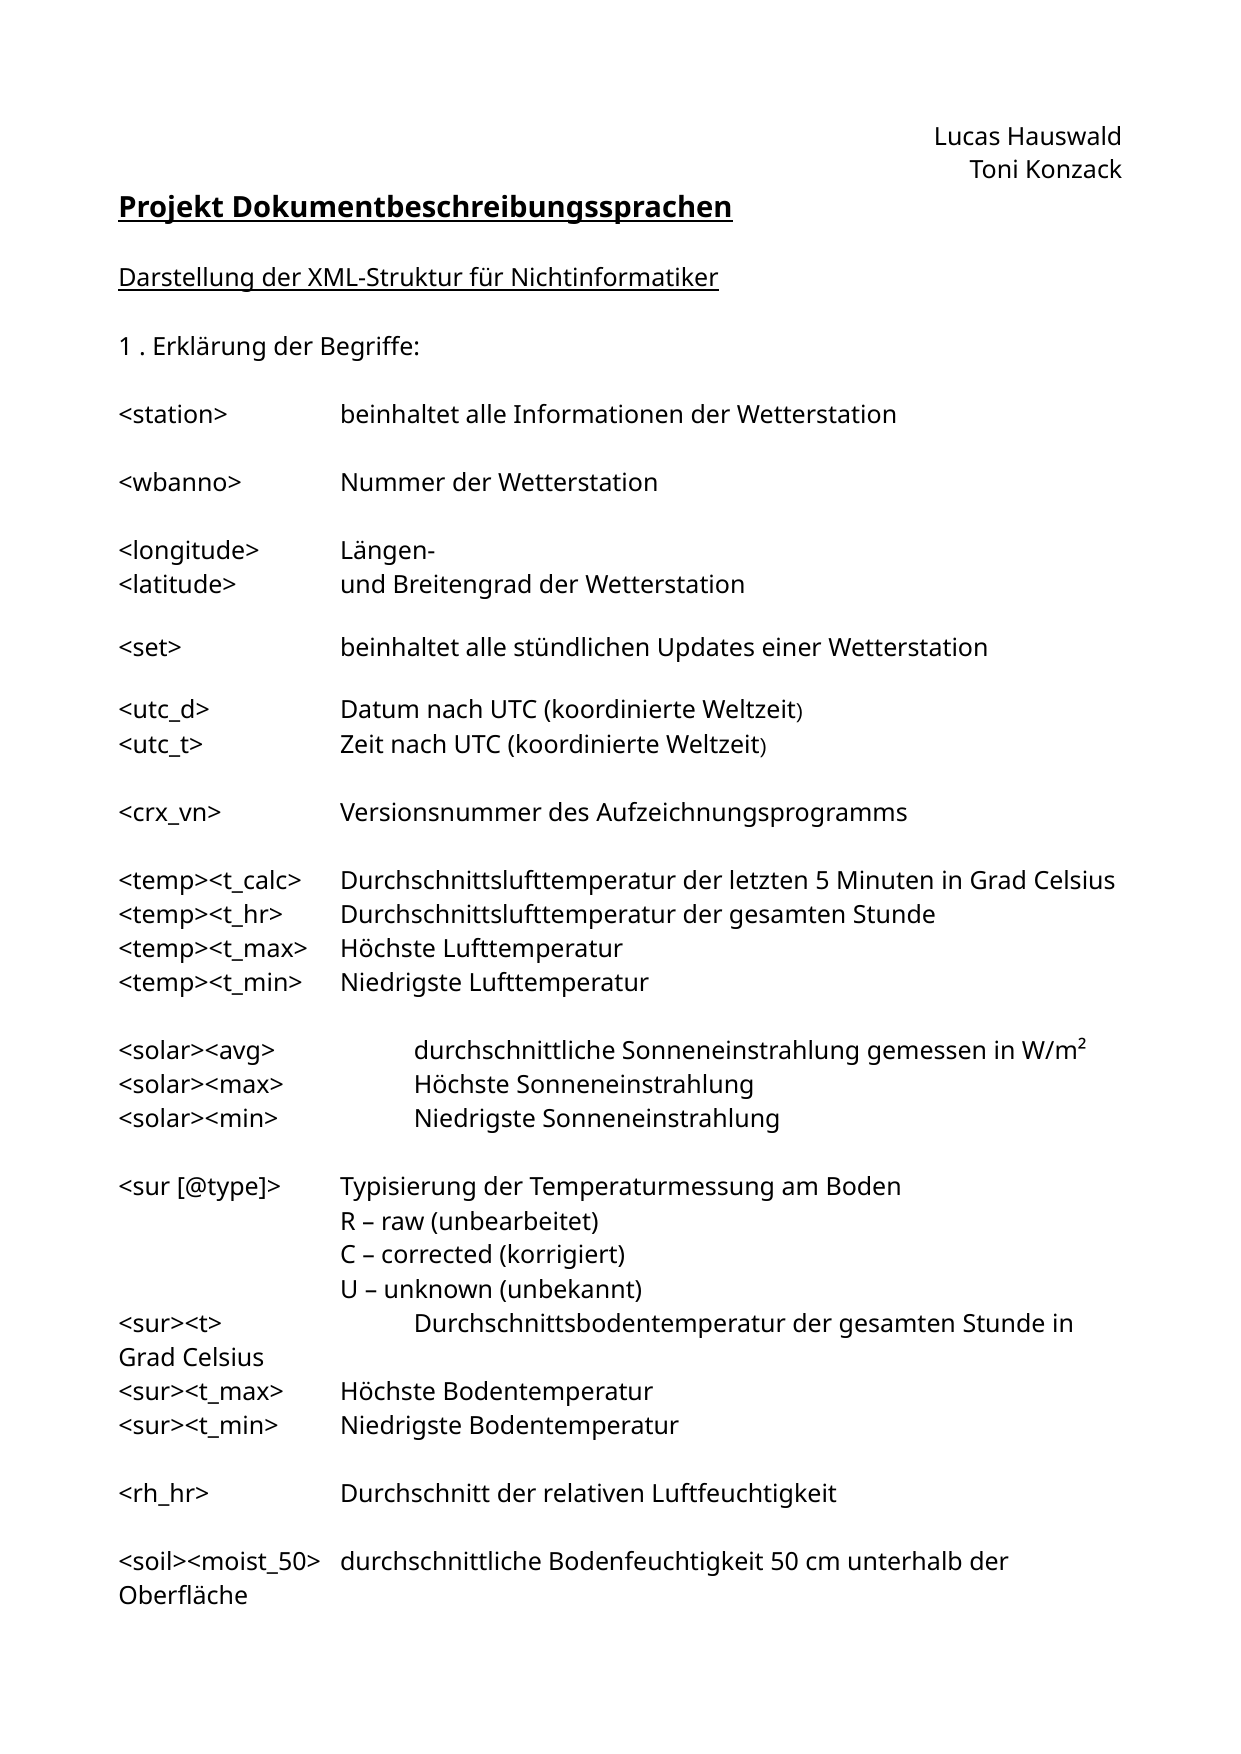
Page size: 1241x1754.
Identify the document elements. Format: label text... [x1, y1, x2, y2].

text <temp><t_max> Höchste Lufttemperatur [118, 931, 1122, 965]
text <sur><t_max> Höchste Bodentemperatur [118, 1373, 1122, 1407]
text <soil><moist_50> durchschnittliche Bodenfeuchtigkeit 50 cm unterhalb der Oberfläche [118, 1544, 1122, 1612]
text Lucas Hauswald [118, 118, 1122, 152]
text <sur><t_min> Niedrigste Bodentemperatur [118, 1407, 1122, 1442]
text <sur><t> Durchschnittsbodentemperatur der gesamten Stunde in Grad Celsius [118, 1305, 1122, 1373]
text <longitude> Längen- [118, 532, 1122, 567]
text C – corrected (korrigiert) [118, 1237, 1122, 1271]
text R – raw (unbearbeitet) [118, 1203, 1122, 1237]
text <solar><min> Niedrigste Sonneneinstrahlung [118, 1101, 1122, 1135]
text Darstellung der XML-Struktur für Nichtinformatiker [118, 260, 1122, 294]
text <sur [@type]> Typisierung der Temperaturmessung am Boden [118, 1169, 1122, 1203]
text <temp><t_hr> Durchschnittslufttemperatur der gesamten Stunde [118, 897, 1122, 931]
text 1 . Erklärung der Begriffe: [118, 328, 1122, 362]
text <utc_d> Datum nach UTC (koordinierte Weltzeit) [118, 692, 1122, 726]
text <crx_vn> Versionsnummer des Aufzeichnungsprogramms [118, 794, 1122, 828]
text Toni Konzack [118, 152, 1122, 186]
text <solar><max> Höchste Sonneneinstrahlung [118, 1067, 1122, 1101]
text <set> beinhaltet alle stündlichen Updates einer Wetterstation [118, 629, 1122, 663]
text <temp><t_min> Niedrigste Lufttemperatur [118, 965, 1122, 999]
text <temp><t_calc> Durchschnittslufttemperatur der letzten 5 Minuten in Grad Celsius [118, 862, 1122, 897]
text <wbanno> Nummer der Wetterstation [118, 464, 1122, 498]
text <rh_hr> Durchschnitt der relativen Luftfeuchtigkeit [118, 1476, 1122, 1510]
text <station> beinhaltet alle Informationen der Wetterstation [118, 396, 1122, 430]
text U – unknown (unbekannt) [118, 1271, 1122, 1305]
text <latitude> und Breitengrad der Wetterstation [118, 567, 1122, 601]
text <utc_t> Zeit nach UTC (koordinierte Weltzeit) [118, 726, 1122, 760]
text <solar><avg> durchschnittliche Sonneneinstrahlung gemessen in W/m² [118, 1033, 1122, 1067]
text Projekt Dokumentbeschreibungssprachen [118, 186, 1122, 226]
